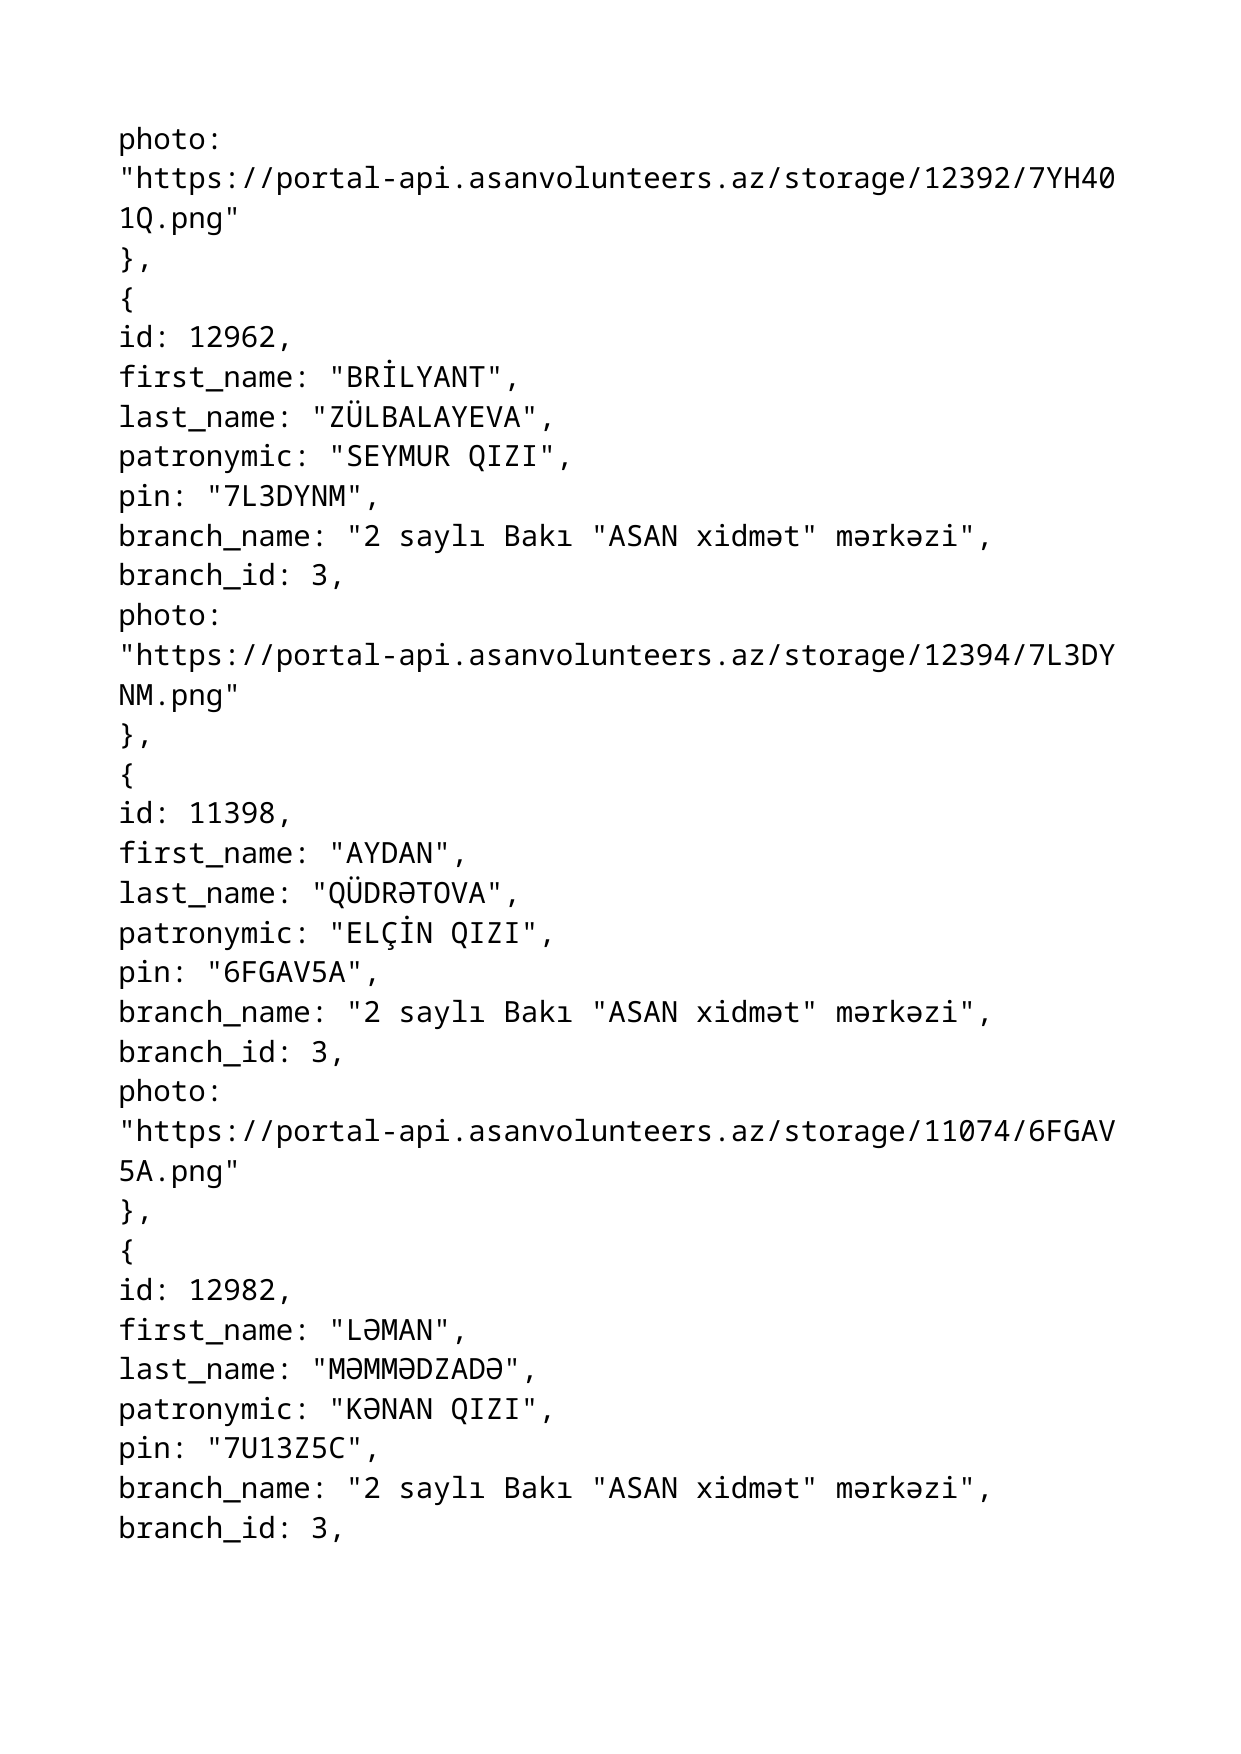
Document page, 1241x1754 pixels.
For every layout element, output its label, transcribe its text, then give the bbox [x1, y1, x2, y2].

text id: 11398, [118, 793, 1122, 832]
text { [118, 277, 1122, 317]
text branch_name: "2 saylı Bakı "ASAN xidmət" mərkəzi", [118, 515, 1122, 555]
text id: 12982, [118, 1269, 1122, 1309]
text branch_name: "2 saylı Bakı "ASAN xidmət" mərkəzi", [118, 991, 1122, 1031]
text photo: "https://portal-api.asanvolunteers.az/storage/12392/7YH401Q.png" [118, 118, 1122, 237]
text }, [118, 713, 1122, 753]
text photo: "https://portal-api.asanvolunteers.az/storage/12394/7L3DYNM.png" [118, 594, 1122, 713]
text patronymic: "KƏNAN QIZI", [118, 1388, 1122, 1428]
text id: 12962, [118, 317, 1122, 356]
text patronymic: "SEYMUR QIZI", [118, 436, 1122, 475]
text branch_name: "2 saylı Bakı "ASAN xidmət" mərkəzi", [118, 1467, 1122, 1507]
text }, [118, 237, 1122, 277]
text { [118, 1229, 1122, 1269]
text first_name: "LƏMAN", [118, 1309, 1122, 1348]
text first_name: "AYDAN", [118, 832, 1122, 872]
text photo: "https://portal-api.asanvolunteers.az/storage/11074/6FGAV5A.png" [118, 1071, 1122, 1190]
text last_name: "QÜDRƏTOVA", [118, 872, 1122, 912]
text pin: "6FGAV5A", [118, 952, 1122, 991]
text pin: "7L3DYNM", [118, 475, 1122, 515]
text last_name: "MƏMMƏDZADƏ", [118, 1348, 1122, 1388]
text pin: "7U13Z5C", [118, 1428, 1122, 1467]
text first_name: "BRİLYANT", [118, 356, 1122, 396]
text last_name: "ZÜLBALAYEVA", [118, 396, 1122, 436]
text branch_id: 3, [118, 555, 1122, 594]
text branch_id: 3, [118, 1031, 1122, 1071]
text patronymic: "ELÇİN QIZI", [118, 912, 1122, 952]
text { [118, 753, 1122, 793]
text }, [118, 1190, 1122, 1229]
text branch_id: 3, [118, 1507, 1122, 1547]
